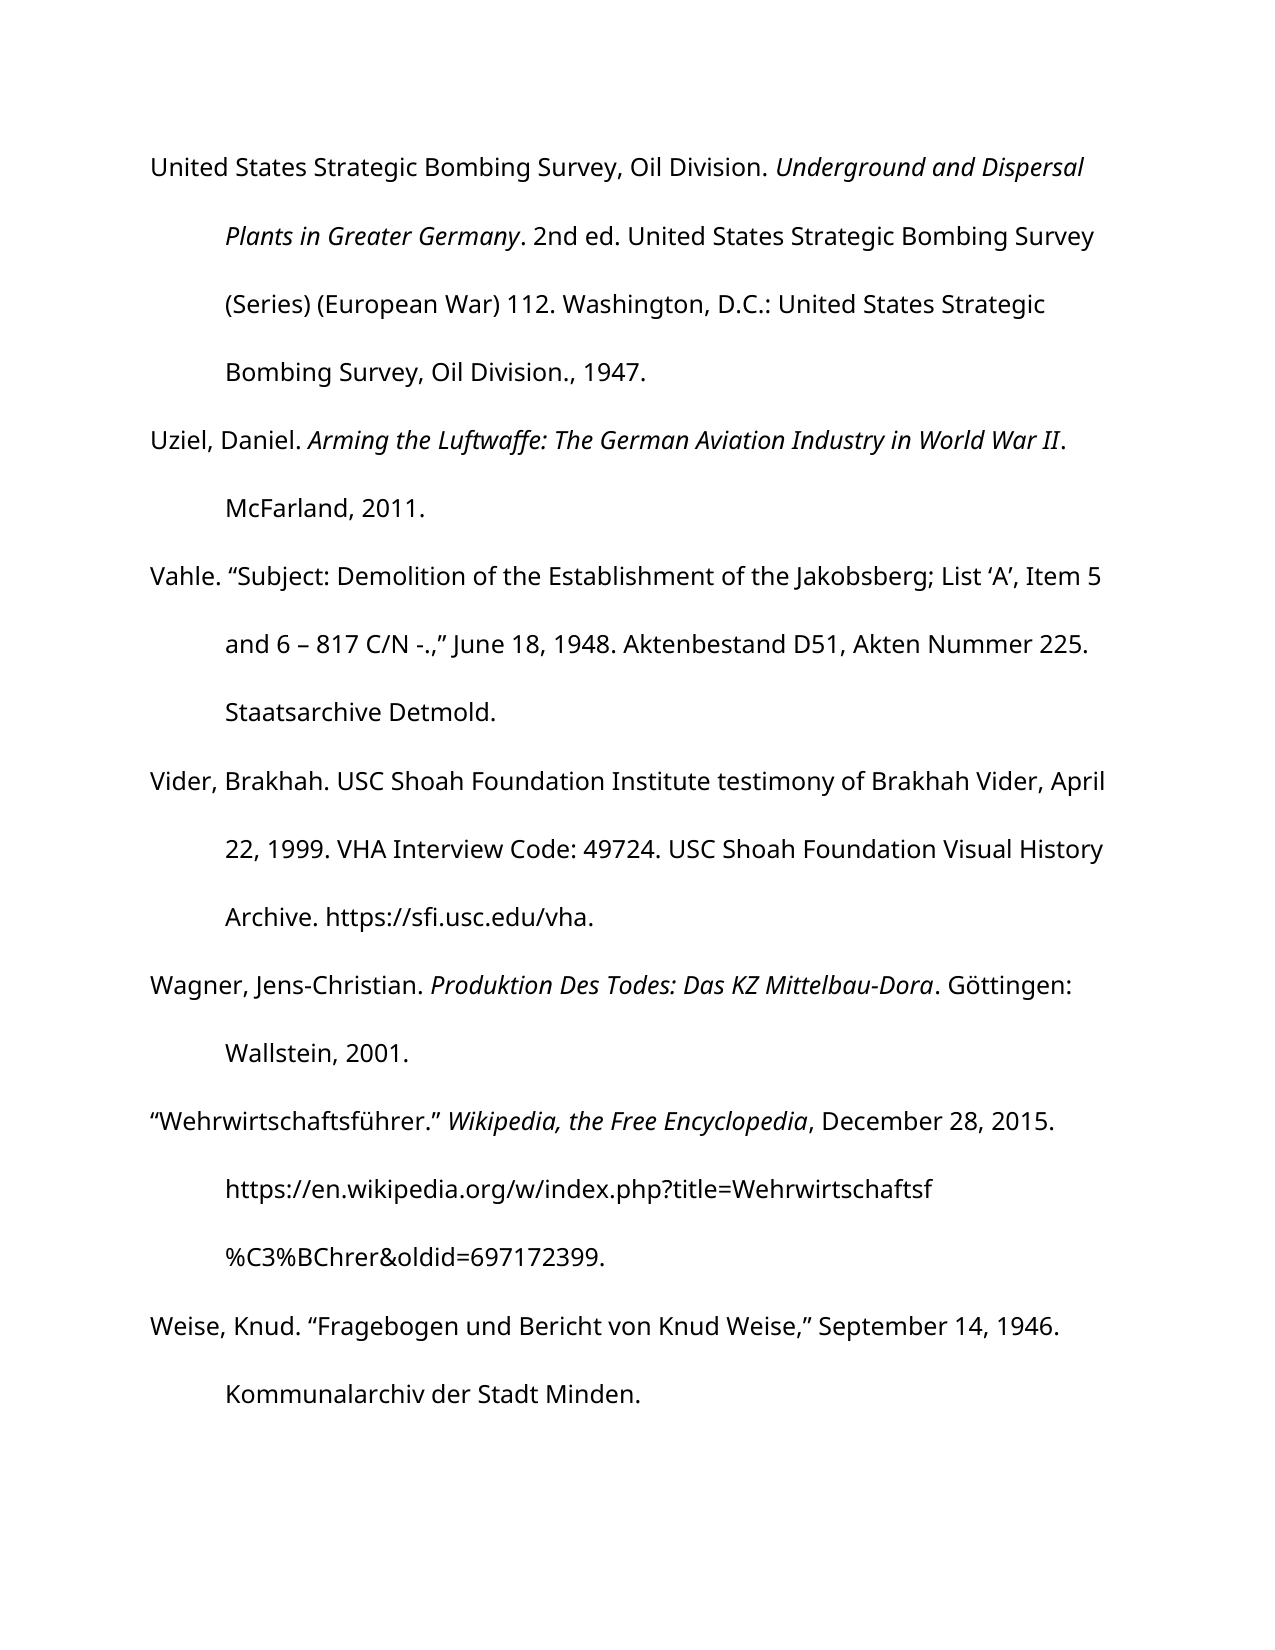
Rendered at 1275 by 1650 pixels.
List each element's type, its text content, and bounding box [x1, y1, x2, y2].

text Vider, Brakhah. USC Shoah Foundation Institute testimony of Brakhah Vider, April 22, 1999. VHA Interview Code: 49724. USC Shoah Foundation Visual History Archive. https://sfi.usc.edu/vha. [150, 763, 1125, 933]
text Wagner, Jens-Christian. Produktion Des Todes: Das KZ Mittelbau-Dora. Göttingen: Wallstein, 2001. [150, 967, 1125, 1070]
text Vahle. “Subject: Demolition of the Establishment of the Jakobsberg; List ‘A’, Item 5 and 6 – 817 C/N -.,” June 18, 1948. Aktenbestand D51, Akten Nummer 225. Staatsarchive Detmold. [150, 559, 1125, 729]
text Uziel, Daniel. Arming the Luftwaffe: The German Aviation Industry in World War II. McFarland, 2011. [150, 422, 1125, 525]
text United States Strategic Bombing Survey, Oil Division. Underground and Dispersal Plants in Greater Germany. 2nd ed. United States Strategic Bombing Survey (Series) (European War) 112. Washington, D.C.: United States Strategic Bombing Survey, Oil Division., 1947. [150, 150, 1125, 388]
text Weise, Knud. “Fragebogen und Bericht von Knud Weise,” September 14, 1946. Kommunalarchiv der Stadt Minden. [150, 1308, 1125, 1410]
text “Wehrwirtschaftsführer.” Wikipedia, the Free Encyclopedia, December 28, 2015. https://en.wikipedia.org/w/index.php?title=Wehrwirtschaftsf%C3%BChrer&oldid=697172399. [150, 1104, 1125, 1274]
